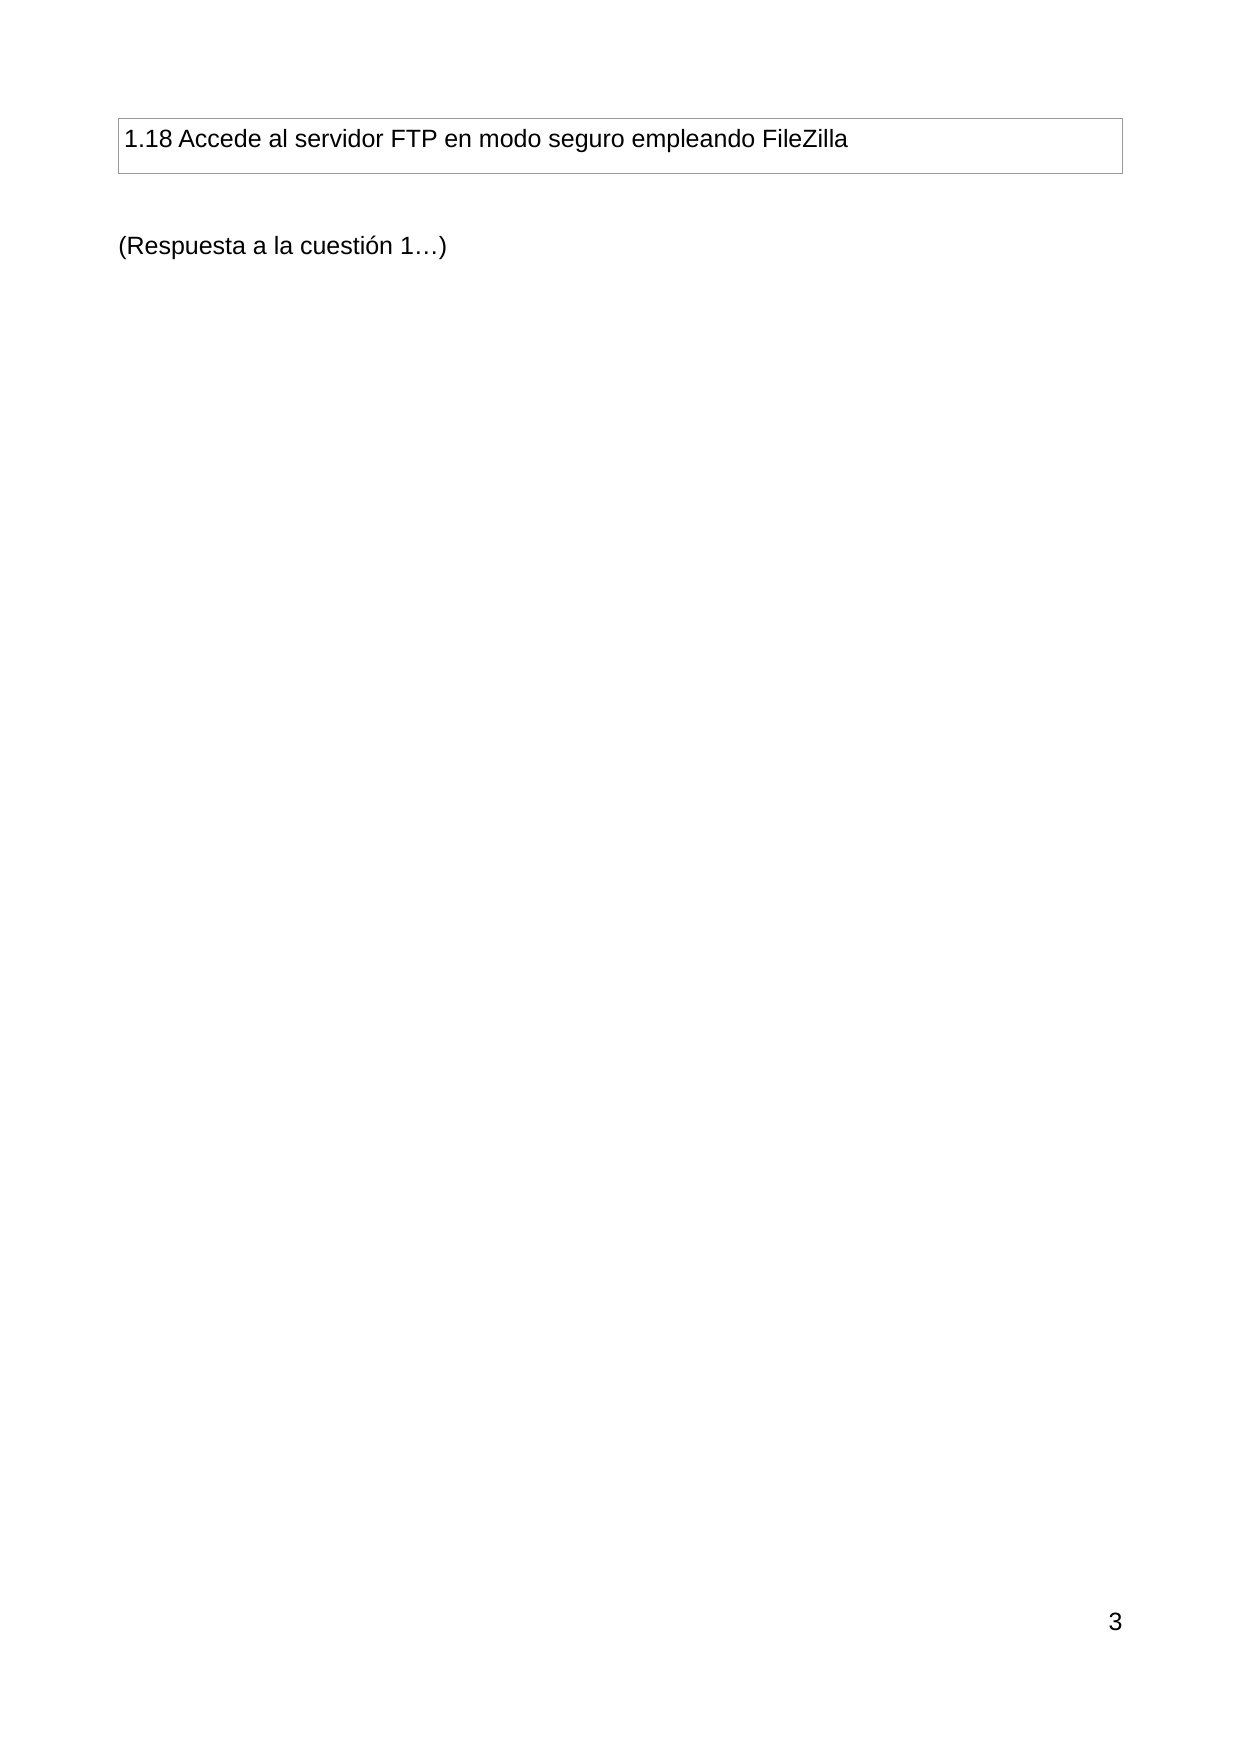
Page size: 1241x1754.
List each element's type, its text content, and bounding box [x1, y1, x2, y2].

text (Respuesta a la cuestión 1…) [118, 231, 1122, 259]
table_cell 1.18 Accede al servidor FTP en modo seguro empleando FileZilla [119, 119, 1122, 173]
